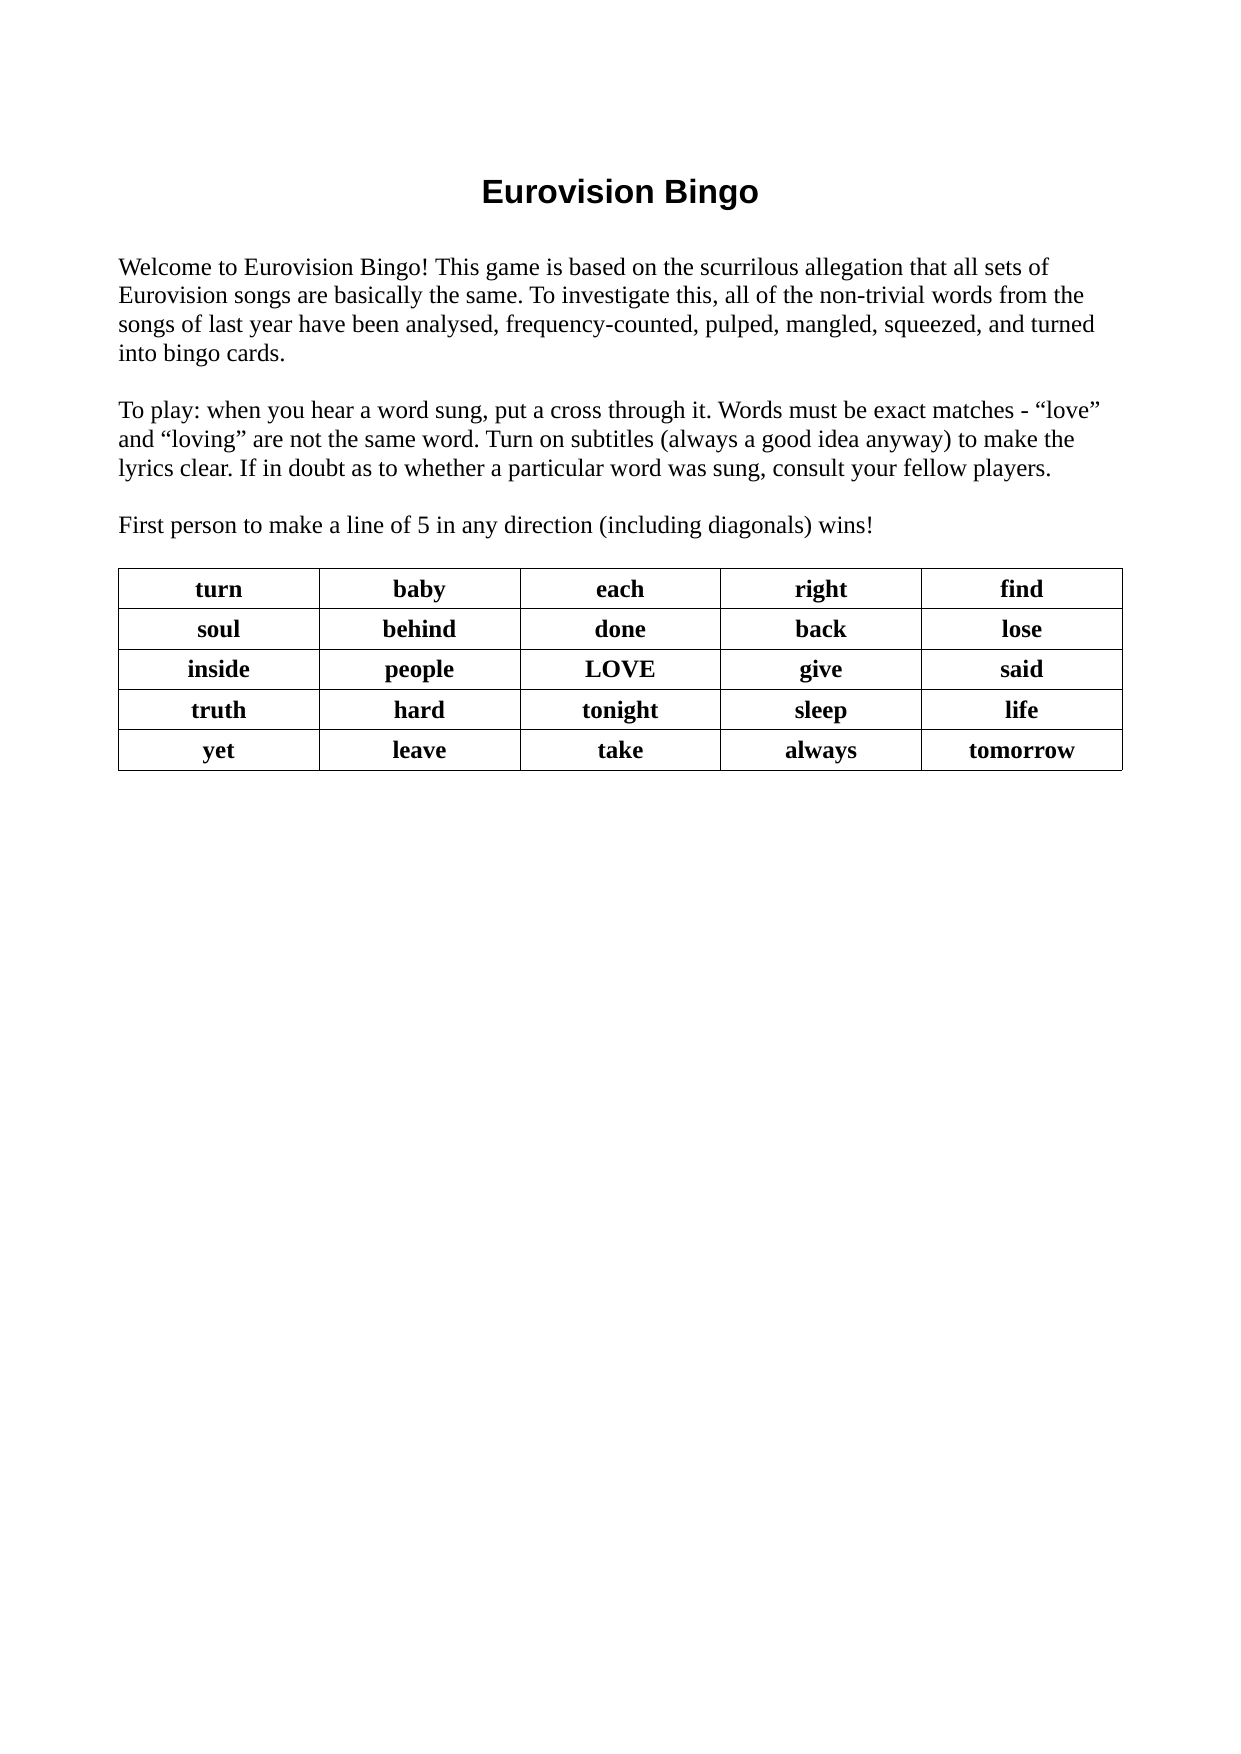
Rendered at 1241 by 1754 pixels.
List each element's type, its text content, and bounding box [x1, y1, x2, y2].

text First person to make a line of 5 in any direction (including diagonals) wins! [118, 511, 1122, 539]
table_header baby [320, 569, 520, 608]
table_cell said [922, 650, 1122, 689]
table_cell soul [119, 609, 319, 649]
text To play: when you hear a word sung, put a cross through it. Words must be exact matches - “love” and “loving” are not the same word. Turn on subtitles (always a good idea anyway) to make the lyrics clear. If in doubt as to whether a particular word was sung, consult your fellow players. [118, 396, 1122, 482]
table_header each [521, 569, 720, 608]
table_header find [922, 569, 1122, 608]
table_cell take [521, 730, 720, 769]
table_cell always [721, 730, 921, 769]
table_cell truth [119, 690, 319, 729]
table_cell done [521, 609, 720, 649]
table_cell leave [320, 730, 520, 769]
table_cell hard [320, 690, 520, 729]
table_cell people [320, 650, 520, 689]
table_cell yet [119, 730, 319, 769]
table_header right [721, 569, 921, 608]
table_cell sleep [721, 690, 921, 729]
table_cell lose [922, 609, 1122, 649]
table_cell give [721, 650, 921, 689]
table_header turn [119, 569, 319, 608]
table_cell life [922, 690, 1122, 729]
table_cell tomorrow [922, 730, 1122, 769]
text Welcome to Eurovision Bingo! This game is based on the scurrilous allegation that all sets of Eurovision songs are basically the same. To investigate this, all of the non-trivial words from the songs of last year have been analysed, frequency-counted, pulped, mangled, squeezed, and turned into bingo cards. [118, 252, 1122, 367]
subtitle Eurovision Bingo [118, 172, 1122, 211]
table_cell tonight [521, 690, 720, 729]
table_cell inside [119, 650, 319, 689]
table_cell behind [320, 609, 520, 649]
table_cell LOVE [521, 650, 720, 689]
table_cell back [721, 609, 921, 649]
